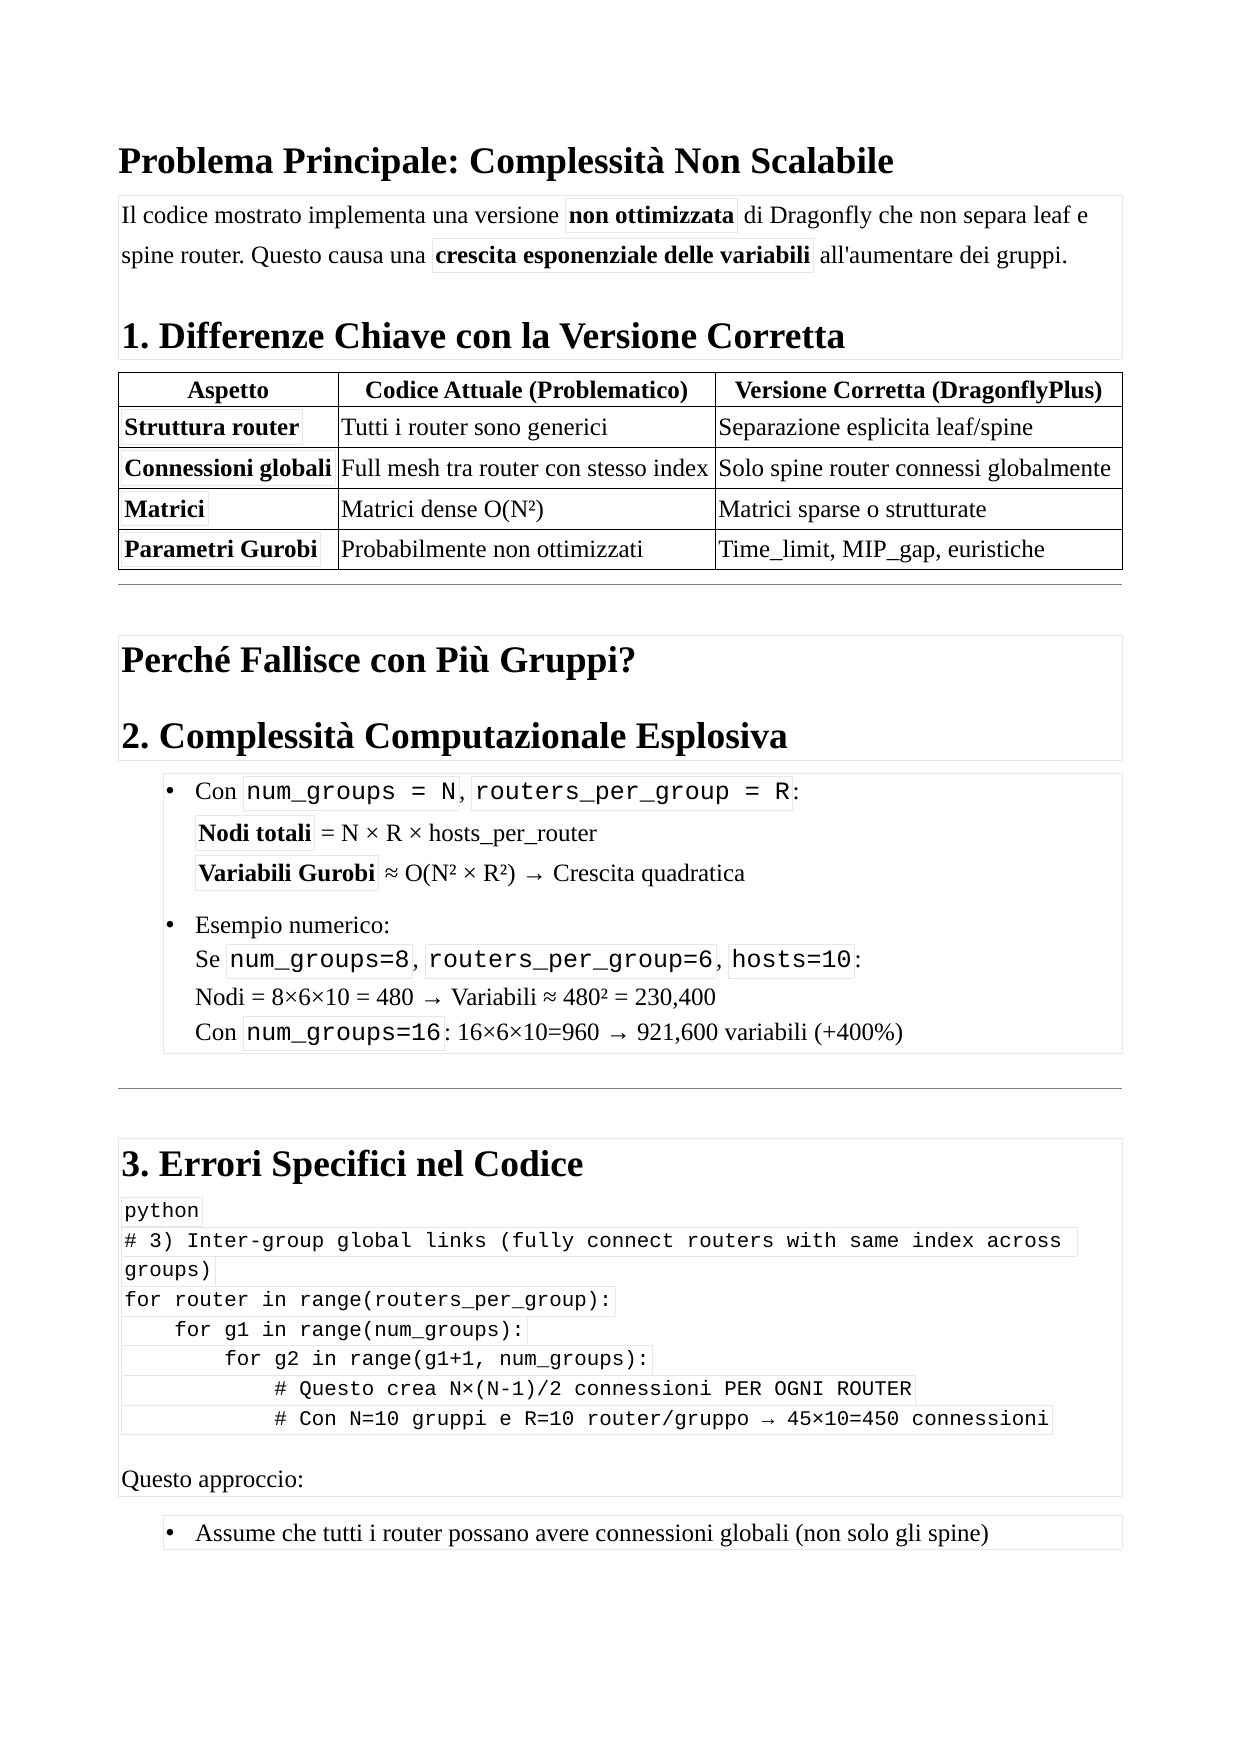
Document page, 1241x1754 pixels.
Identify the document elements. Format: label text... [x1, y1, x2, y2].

text Il codice mostrato implementa una versione non ottimizzata di Dragonfly che non separa leaf e spine router. Questo causa una crescita esponenziale delle variabili all'aumentare dei gruppi. [119, 196, 1122, 272]
table_header Aspetto [119, 373, 338, 406]
text # Con N=10 gruppi e R=10 router/gruppo → 45×10=450 connessioni [916, 1402, 1122, 1434]
table_cell Separazione esplicita leaf/spine [716, 407, 1122, 447]
text # Questo crea N×(N-1)/2 connessioni PER OGNI ROUTER [122, 1376, 915, 1402]
list Assume che tutti i router possano avere connessioni globali (non solo gli spine) [164, 1516, 1122, 1549]
table_cell Matrici sparse o strutturate [716, 489, 1122, 528]
subtitle 2. Complessità Computazionale Esplosiva [119, 711, 1122, 760]
text # 3) Inter-group global links (fully connect routers with same index across groups) [122, 1228, 1077, 1256]
text Questo approccio: [119, 1461, 1122, 1496]
table_cell Connessioni globali [119, 448, 338, 488]
table_cell Time_limit, MIP_gap, euristiche [716, 530, 1122, 569]
table_cell Full mesh tra router con stesso index [339, 448, 715, 488]
table_header Codice Attuale (Problematico) [339, 373, 715, 406]
subtitle 1. Differenze Chiave con la Versione Corretta [119, 310, 1122, 359]
text # Con N=10 gruppi e R=10 router/gruppo → 45×10=450 connessioni [122, 1406, 1052, 1434]
text for g2 in range(g1+1, num_groups): [122, 1346, 652, 1372]
list Con num_groups = N, routers_per_group = R: Nodi totali = N × R × hosts_per_router Variabili Gurobi ≈ O(N² × R²) → Crescita quadratica [164, 774, 1122, 890]
subtitle 3. Errori Specifici nel Codice [119, 1139, 1122, 1184]
table_cell Tutti i router sono generici [339, 407, 715, 447]
subtitle Problema Principale: Complessità Non Scalabile [118, 139, 1122, 182]
text python [119, 1194, 1122, 1224]
table_cell Struttura router [119, 407, 338, 447]
table_cell Probabilmente non ottimizzati [339, 530, 715, 569]
text for g1 in range(num_groups): [122, 1313, 1122, 1342]
list Esempio numerico: Se num_groups=8, routers_per_group=6, hosts=10: Nodi = 8×6×10 = 480 → Variabili ≈ 480² = 230,400 Con num_groups=16: 16×6×10=960 → 921,600 variabili (+400%) [164, 907, 1122, 1053]
table_cell Matrici [119, 489, 338, 528]
text for g2 in range(g1+1, num_groups): [528, 1342, 1122, 1372]
text for router in range(routers_per_group): [122, 1287, 615, 1313]
table_cell Parametri Gurobi [119, 530, 338, 569]
subtitle Perché Fallisce con Più Gruppi? [119, 636, 1122, 681]
table_cell Matrici dense O(N²) [339, 489, 715, 528]
table_cell Solo spine router connessi globalmente [716, 448, 1122, 488]
text # 3) Inter-group global links (fully connect routers with same index across groups) [203, 1224, 1122, 1283]
text # Questo crea N×(N-1)/2 connessioni PER OGNI ROUTER [653, 1372, 1122, 1402]
table_header Versione Corretta (DragonflyPlus) [716, 373, 1122, 406]
text for router in range(routers_per_group): [216, 1283, 1122, 1313]
text # 3) Inter-group global links (fully connect routers with same index across groups) [122, 1257, 215, 1283]
